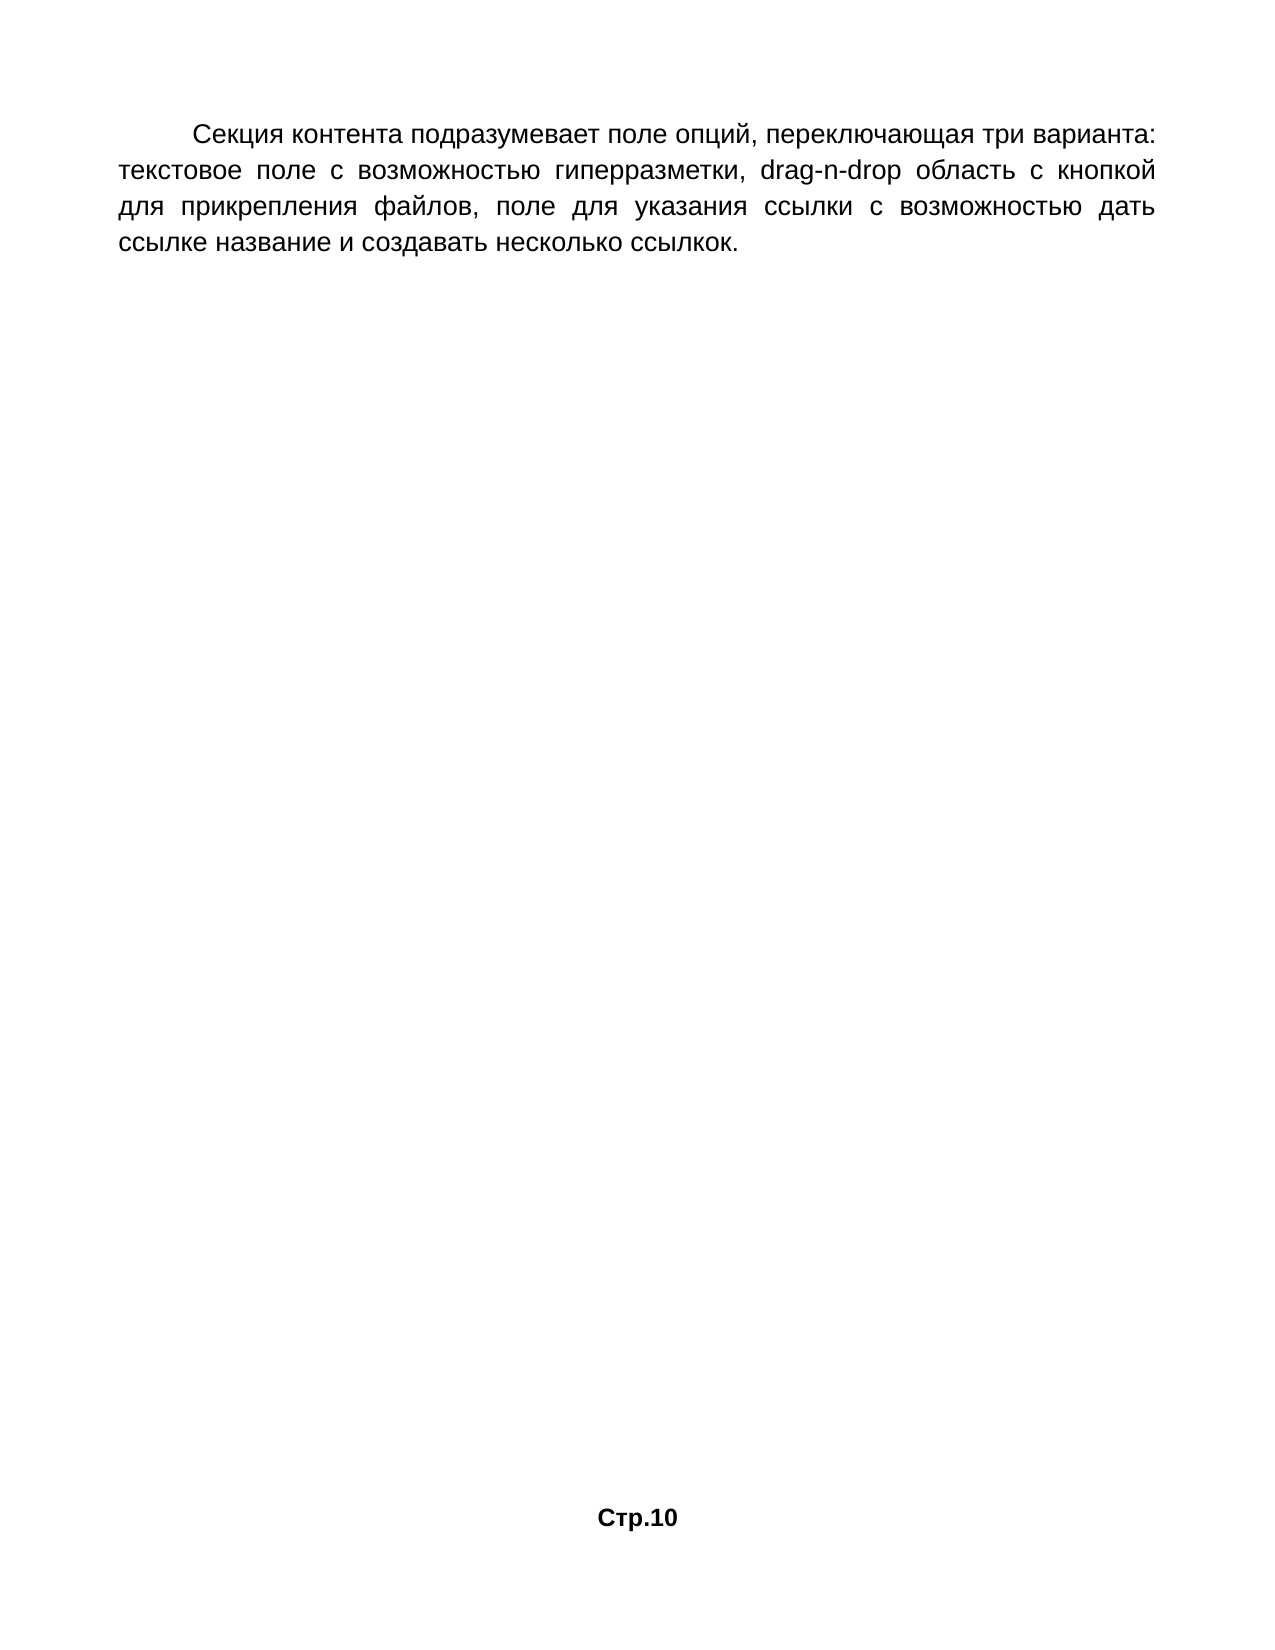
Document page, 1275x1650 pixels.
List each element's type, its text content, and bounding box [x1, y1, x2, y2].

text Секция контента подразумевает поле опций, переключающая три варианта: текстовое поле с возможностью гиперразметки, drag-n-drop область с кнопкой для прикрепления файлов, поле для указания ссылки с возможностью дать ссылке название и создавать несколько ссылкок. [118, 118, 1157, 257]
